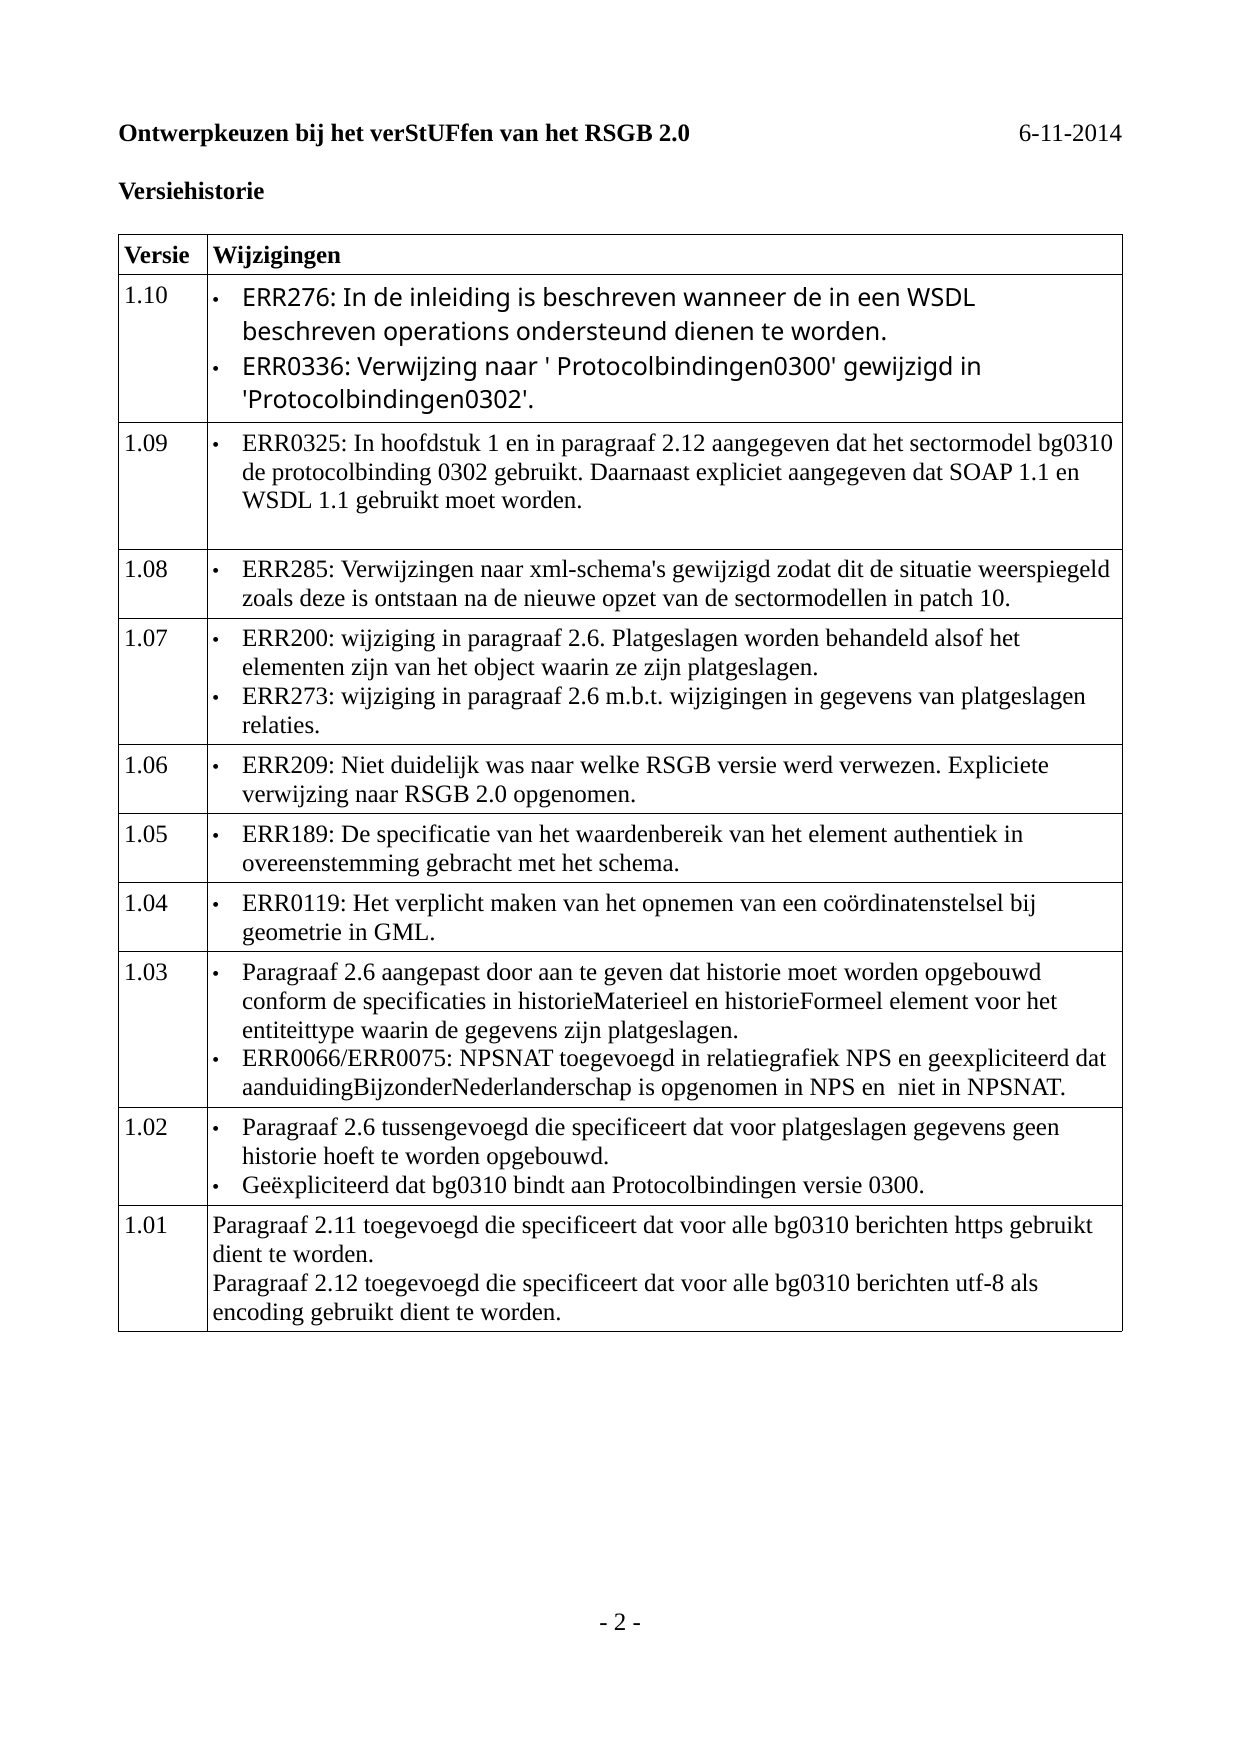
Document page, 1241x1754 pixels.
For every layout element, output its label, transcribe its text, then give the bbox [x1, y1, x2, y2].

table_cell ERR276: In de inleiding is beschreven wanneer de in een WSDL beschreven operations ondersteund dienen te worden. ERR0336: Verwijzing naar ' Protocolbindingen0300' gewijzigd in 'Protocolbindingen0302'. [208, 275, 1122, 422]
table_cell ERR0119: Het verplicht maken van het opnemen van een coördinatenstelsel bij geometrie in GML. [208, 883, 1122, 951]
table_cell 1.01 [119, 1206, 207, 1331]
table_cell 1.06 [119, 745, 207, 813]
table_cell 1.08 [119, 550, 207, 618]
table_cell ERR209: Niet duidelijk was naar welke RSGB versie werd verwezen. Expliciete verwijzing naar RSGB 2.0 opgenomen. [208, 745, 1122, 813]
table_cell ERR285: Verwijzingen naar xml-schema's gewijzigd zodat dit de situatie weerspiegeld zoals deze is ontstaan na de nieuwe opzet van de sectormodellen in patch 10. [208, 550, 1122, 618]
table_cell 1.02 [119, 1108, 207, 1204]
table_header Versie [119, 235, 207, 274]
table_cell ERR0325: In hoofdstuk 1 en in paragraaf 2.12 aangegeven dat het sectormodel bg0310 de protocolbinding 0302 gebruikt. Daarnaast expliciet aangegeven dat SOAP 1.1 en WSDL 1.1 gebruikt moet worden. [208, 423, 1122, 548]
table_cell 1.05 [119, 814, 207, 882]
table_cell Paragraaf 2.6 aangepast door aan te geven dat historie moet worden opgebouwd conform de specificaties in historieMaterieel en historieFormeel element voor het entiteittype waarin de gegevens zijn platgeslagen. ERR0066/ERR0075: NPSNAT toegevoegd in relatiegrafiek NPS en geexpliciteerd dat aanduidingBijzonderNederlanderschap is opgenomen in NPS en niet in NPSNAT. [208, 952, 1122, 1107]
table_cell 1.07 [119, 619, 207, 744]
table_cell ERR200: wijziging in paragraaf 2.6. Platgeslagen worden behandeld alsof het elementen zijn van het object waarin ze zijn platgeslagen. ERR273: wijziging in paragraaf 2.6 m.b.t. wijzigingen in gegevens van platgeslagen relaties. [208, 619, 1122, 744]
table_cell Paragraaf 2.11 toegevoegd die specificeert dat voor alle bg0310 berichten https gebruikt dient te worden. Paragraaf 2.12 toegevoegd die specificeert dat voor alle bg0310 berichten utf-8 als encoding gebruikt dient te worden. [208, 1206, 1122, 1331]
table_cell 1.03 [119, 952, 207, 1107]
table_cell Paragraaf 2.6 tussengevoegd die specificeert dat voor platgeslagen gegevens geen historie hoeft te worden opgebouwd. Geëxpliciteerd dat bg0310 bindt aan Protocolbindingen versie 0300. [208, 1108, 1122, 1204]
table_cell 1.09 [119, 423, 207, 548]
table_cell 1.10 [119, 275, 207, 422]
table_header Wijzigingen [208, 235, 1122, 274]
table_cell ERR189: De specificatie van het waardenbereik van het element authentiek in overeenstemming gebracht met het schema. [208, 814, 1122, 882]
text Versiehistorie [118, 176, 1122, 205]
table_cell 1.04 [119, 883, 207, 951]
